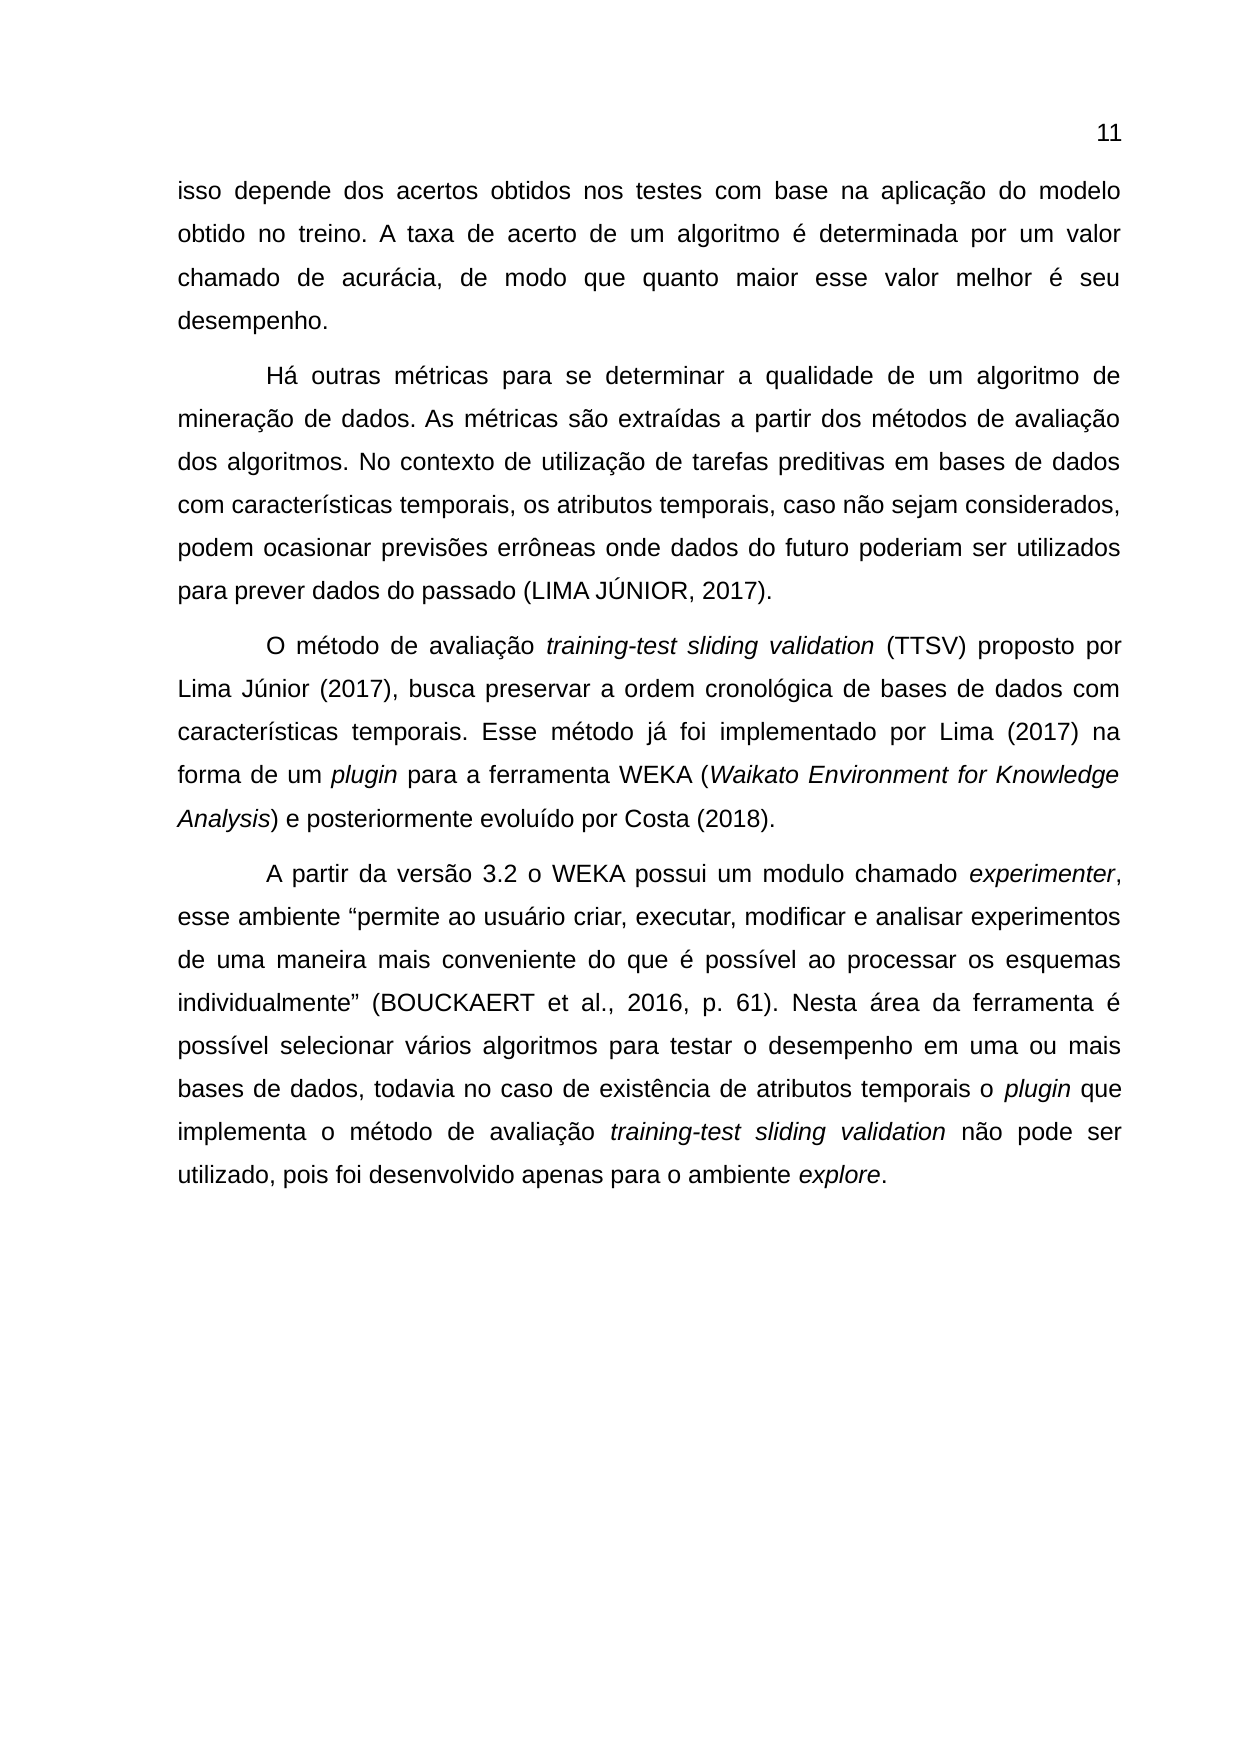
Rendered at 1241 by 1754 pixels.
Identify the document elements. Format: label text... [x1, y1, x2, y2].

text A partir da versão 3.2 o WEKA possui um modulo chamado experimenter, esse ambiente “permite ao usuário criar, executar, modificar e analisar experimentos de uma maneira mais conveniente do que é possível ao processar os esquemas individualmente” (BOUCKAERT et al., 2016, p. 61). Nesta área da ferramenta é possível selecionar vários algoritmos para testar o desempenho em uma ou mais bases de dados, todavia no caso de existência de atributos temporais o plugin que implementa o método de avaliação training-test sliding validation não pode ser utilizado, pois foi desenvolvido apenas para o ambiente explore. [177, 858, 1122, 1189]
text Há outras métricas para se determinar a qualidade de um algoritmo de mineração de dados. As métricas são extraídas a partir dos métodos de avaliação dos algoritmos. No contexto de utilização de tarefas preditivas em bases de dados com características temporais, os atributos temporais, caso não sejam considerados, podem ocasionar previsões errôneas onde dados do futuro poderiam ser utilizados para prever dados do passado (LIMA JÚNIOR, 2017). [177, 361, 1122, 605]
text O método de avaliação training-test sliding validation (TTSV) proposto por Lima Júnior (2017), busca preservar a ordem cronológica de bases de dados com características temporais. Esse método já foi implementado por Lima (2017) na forma de um plugin para a ferramenta WEKA (Waikato Environment for Knowledge Analysis) e posteriormente evoluído por Costa (2018). [177, 631, 1122, 832]
text isso depende dos acertos obtidos nos testes com base na aplicação do modelo obtido no treino. A taxa de acerto de um algoritmo é determinada por um valor chamado de acurácia, de modo que quanto maior esse valor melhor é seu desempenho. [177, 176, 1122, 334]
